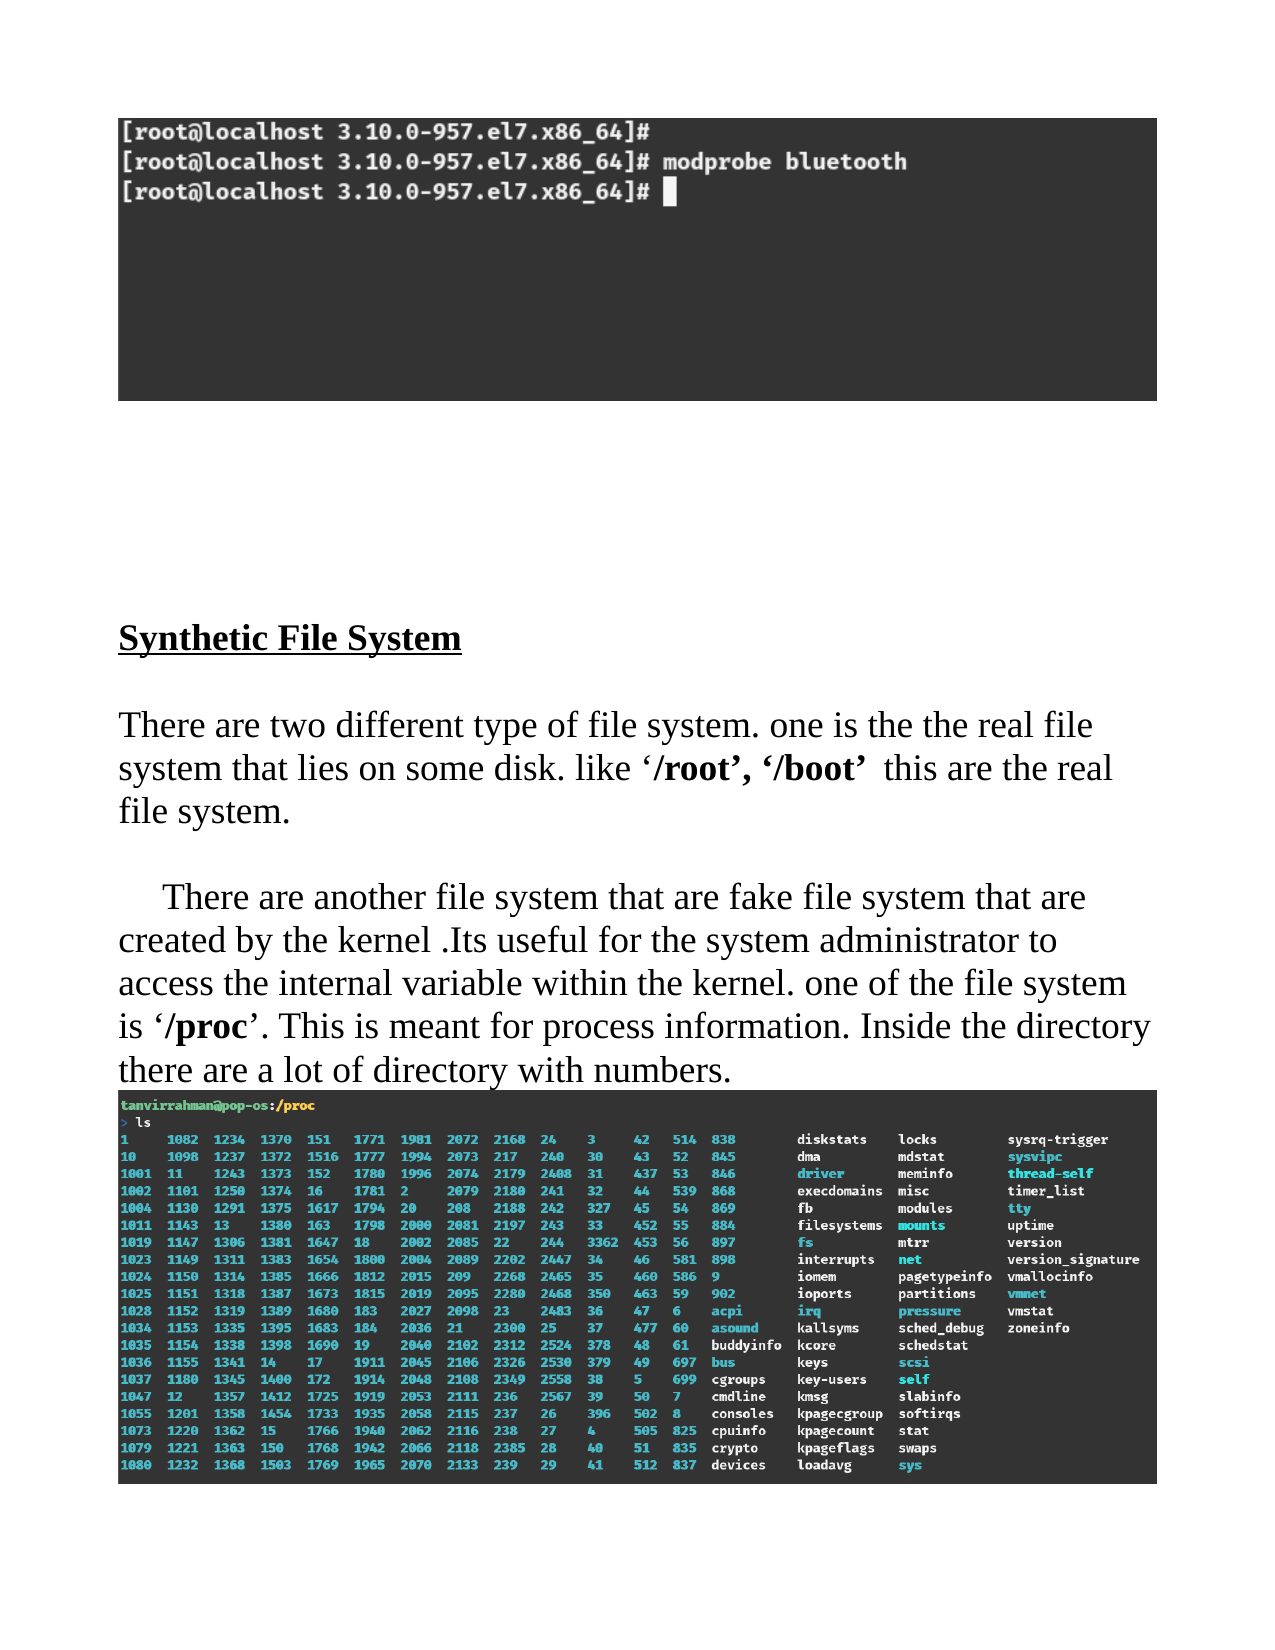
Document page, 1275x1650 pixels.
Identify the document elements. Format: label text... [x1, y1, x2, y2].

picture [118, 118, 1157, 401]
text Synthetic File System [118, 616, 1157, 659]
text There are two different type of file system. one is the the real file system that lies on some disk. like ‘/root’, ‘/boot’ this are the real file system. [118, 702, 1157, 831]
text There are another file system that are fake file system that are created by the kernel .Its useful for the system administrator to access the internal variable within the kernel. one of the file system is ‘/proc’. This is meant for process information. Inside the directory there are a lot of directory with numbers. [118, 874, 1157, 1090]
picture [118, 1090, 1157, 1484]
